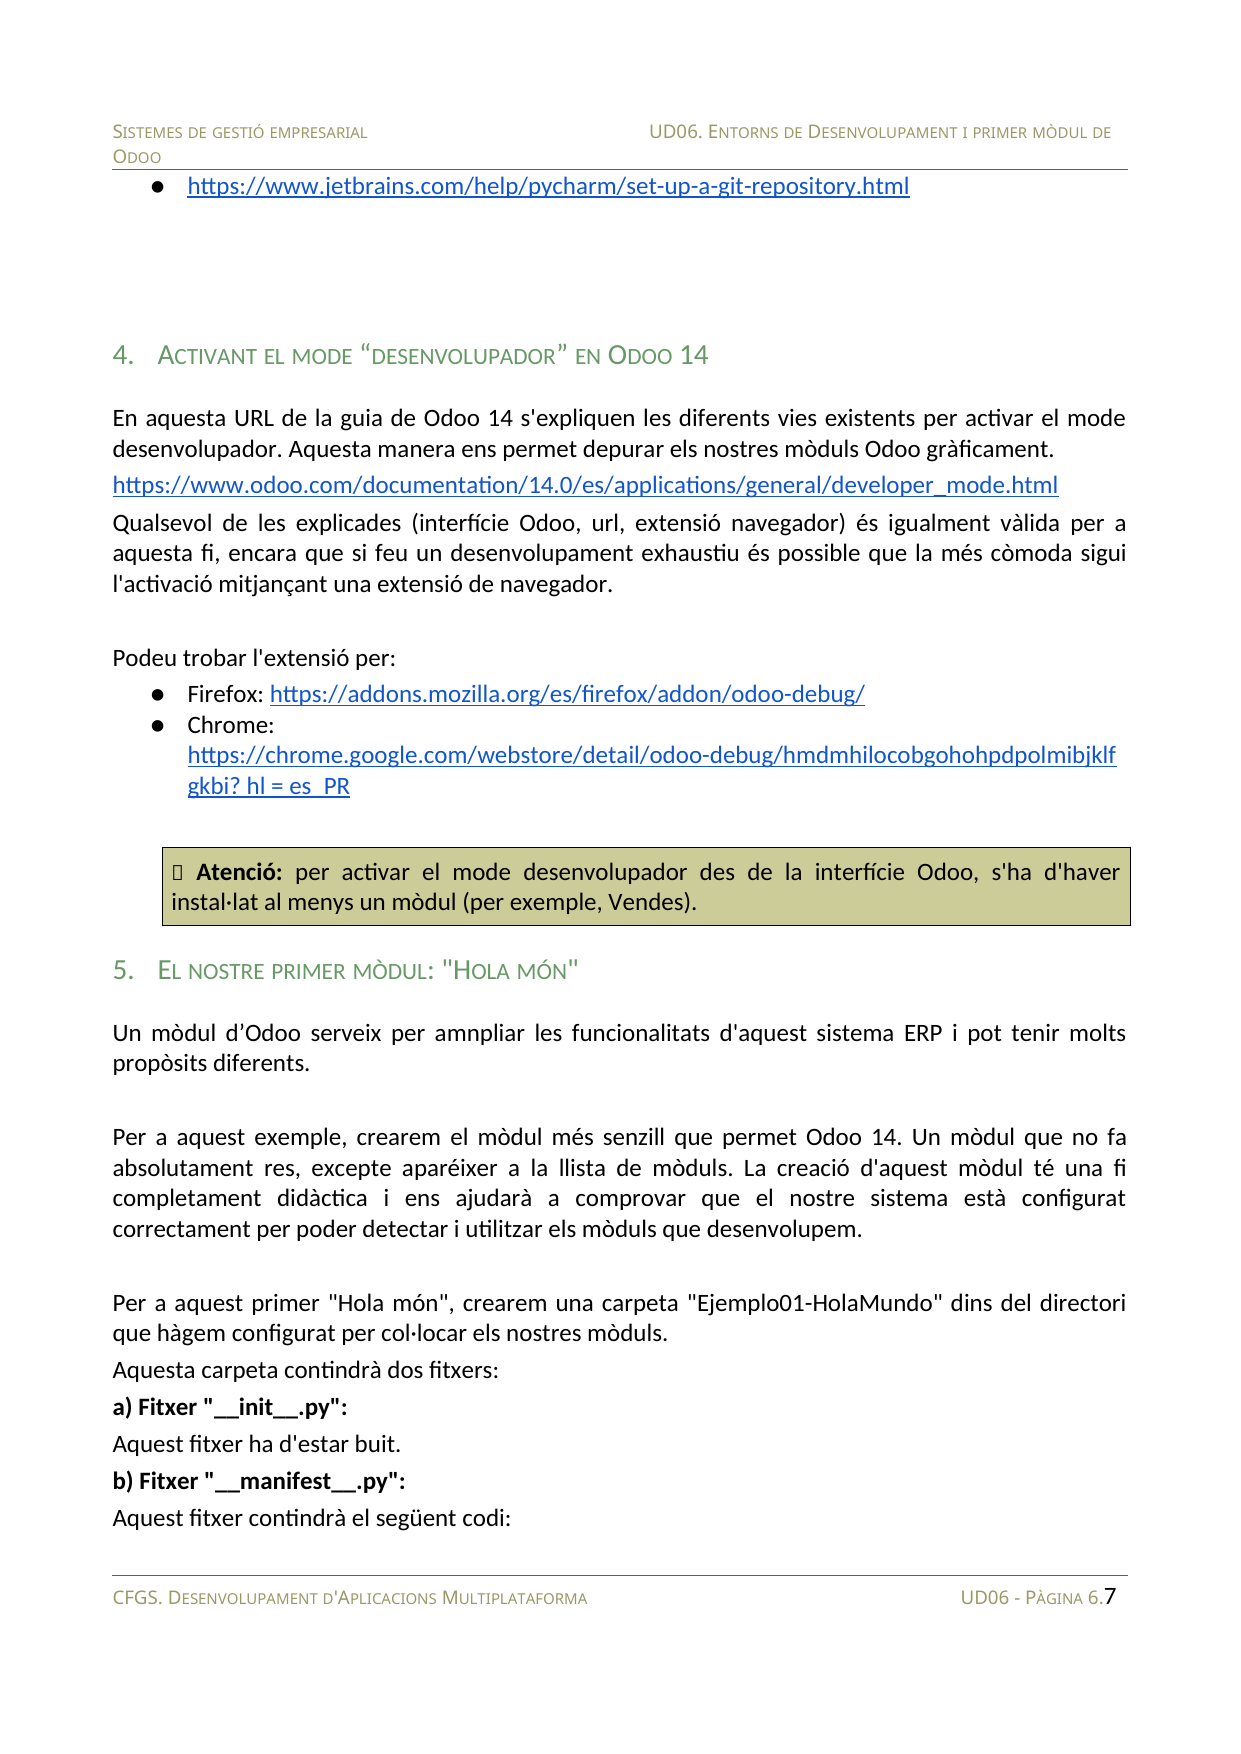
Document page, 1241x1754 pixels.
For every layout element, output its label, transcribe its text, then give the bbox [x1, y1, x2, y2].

list Firefox: https://addons.mozilla.org/es/firefox/addon/odoo-debug/ [150, 679, 1128, 709]
text Aquesta carpeta contindrà dos fitxers: [112, 1354, 1128, 1385]
subtitle El nostre primer mòdul: "Hola món" [112, 951, 1128, 987]
text ❕ Atenció: per activar el mode desenvolupador des de la interfície Odoo, s'ha d'haver instal·lat al menys un mòdul (per exemple, Vendes). [163, 848, 1130, 925]
text Podeu trobar l'extensió per: [112, 642, 1128, 672]
text Per a aquest primer "Hola món", crearem una carpeta "Ejemplo01-HolaMundo" dins del directori que hàgem configurat per col·locar els nostres mòduls. [112, 1287, 1128, 1348]
list Chrome: https://chrome.google.com/webstore/detail/odoo-debug/hmdmhilocobgohohpdpolmibjklfgkbi? hl = es_PR [150, 709, 1128, 801]
text Aquest fitxer ha d'estar buit. [112, 1428, 1128, 1459]
text Aquest fitxer contindrà el següent codi: [112, 1502, 1128, 1533]
text https://www.odoo.com/documentation/14.0/es/applications/general/developer_mode.html [112, 470, 1128, 500]
text Un mòdul d’Odoo serveix per amnpliar les funcionalitats d'aquest sistema ERP i pot tenir molts propòsits diferents. [112, 1017, 1128, 1078]
text b) Fitxer "__manifest__.py": [112, 1465, 1128, 1496]
subtitle Activant el mode “desenvolupador” en Odoo 14 [112, 336, 1128, 372]
text En aquesta URL de la guia de Odoo 14 s'expliquen les diferents vies existents per activar el mode desenvolupador. Aquesta manera ens permet depurar els nostres mòduls Odoo gràficament. [112, 402, 1128, 463]
text Qualsevol de les explicades (interfície Odoo, url, extensió navegador) és igualment vàlida per a aquesta fi, encara que si feu un desenvolupament exhaustiu és possible que la més còmoda sigui l'activació mitjançant una extensió de navegador. [112, 507, 1128, 598]
text Per a aquest exemple, crearem el mòdul més senzill que permet Odoo 14. Un mòdul que no fa absolutament res, excepte aparéixer a la llista de mòduls. La creació d'aquest mòdul té una fi completament didàctica i ens ajudarà a comprovar que el nostre sistema està configurat correctament per poder detectar i utilitzar els mòduls que desenvolupem. [112, 1121, 1128, 1243]
list https://www.jetbrains.com/help/pycharm/set-up-a-git-repository.html [150, 170, 1128, 201]
text a) Fitxer "__init__.py": [112, 1391, 1128, 1422]
